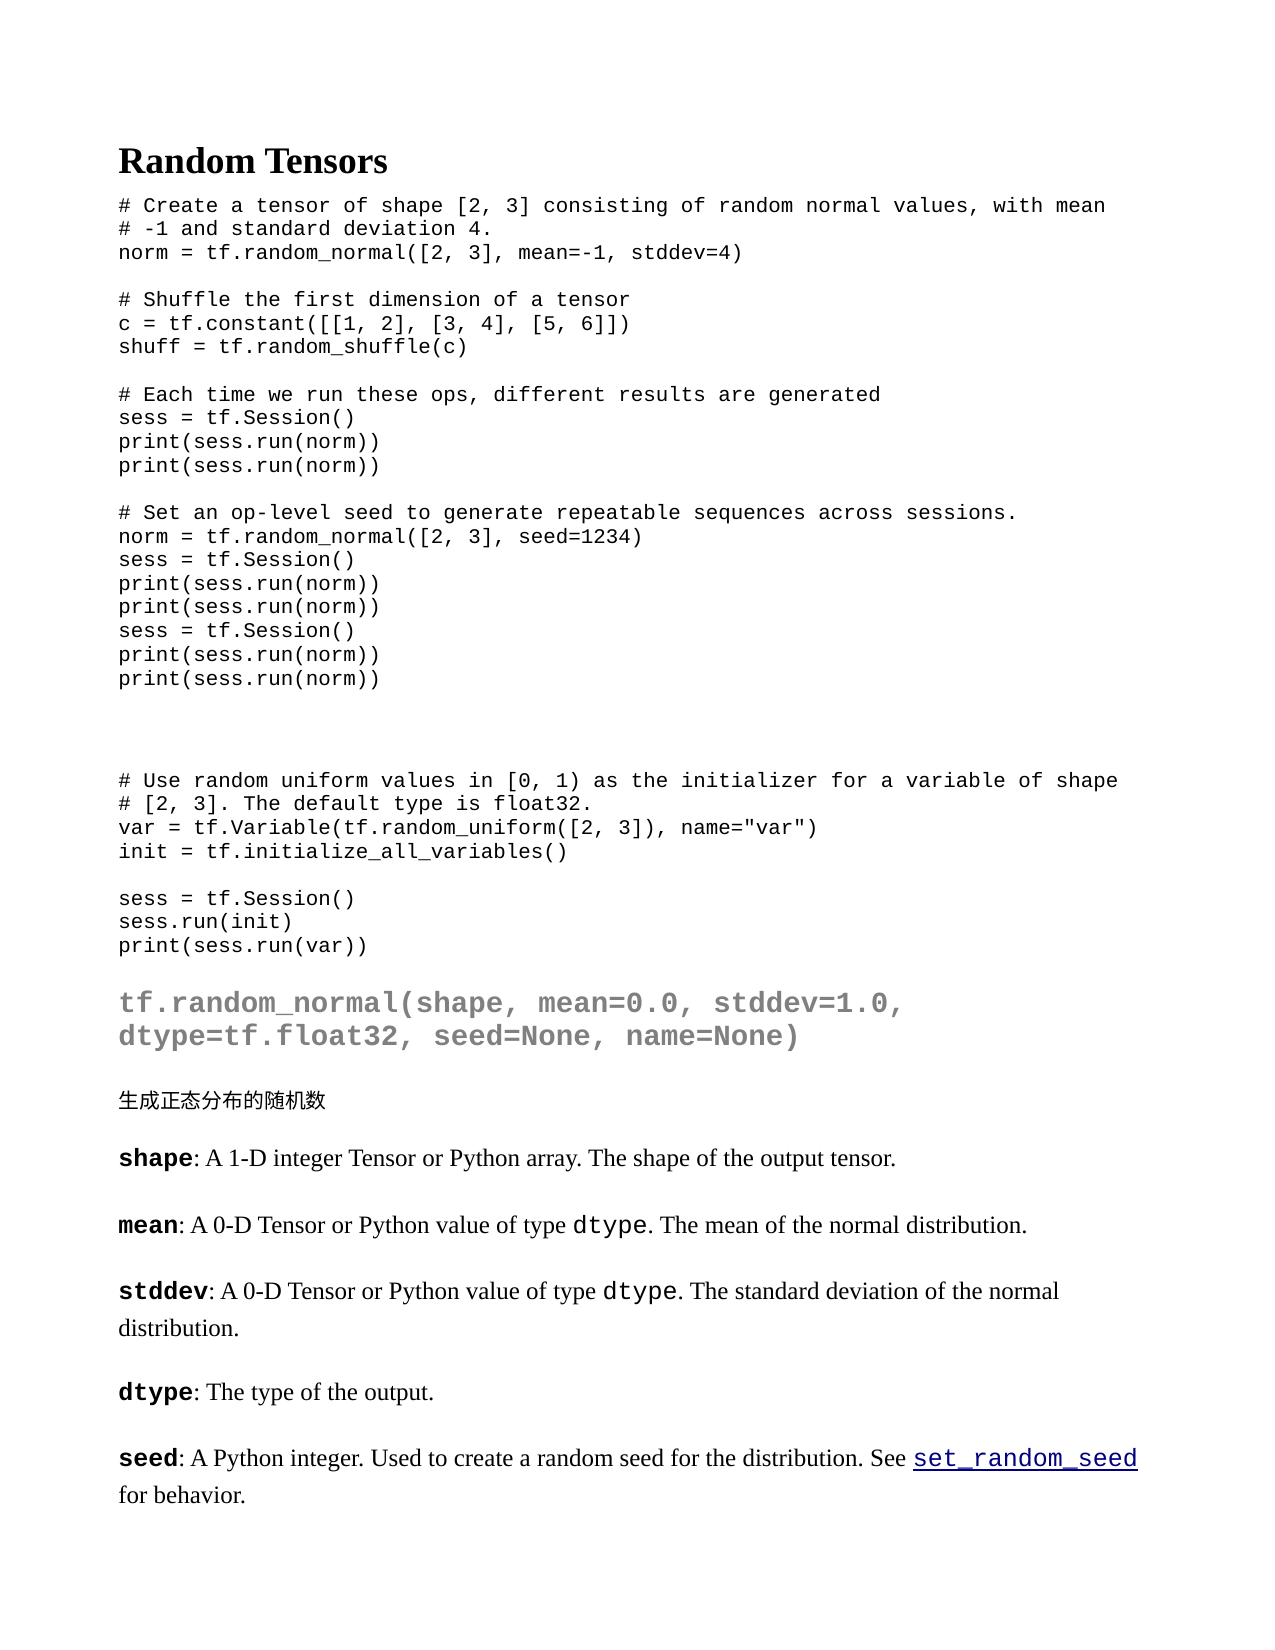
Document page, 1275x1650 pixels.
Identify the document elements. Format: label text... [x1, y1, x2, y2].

subtitle tf.random_normal(shape, mean=0.0, stddev=1.0, dtype=tf.float32, seed=None, name=None) [118, 988, 1157, 1054]
text stddev: A 0-D Tensor or Python value of type dtype. The standard deviation of the normal distribution. [118, 1276, 1157, 1342]
text sess = tf.Session() [118, 620, 1157, 644]
text mean: A 0-D Tensor or Python value of type dtype. The mean of the normal distribution. [118, 1210, 1157, 1241]
text c = tf.constant([[1, 2], [3, 4], [5, 6]]) [118, 313, 1157, 336]
text print(sess.run(var)) [118, 935, 1157, 959]
text sess = tf.Session() [118, 549, 1157, 573]
text # Each time we run these ops, different results are generated [118, 384, 1157, 407]
subtitle Random Tensors [118, 139, 1157, 182]
text # Create a tensor of shape [2, 3] consisting of random normal values, with mean [118, 194, 1157, 218]
text sess.run(init) [118, 912, 1157, 935]
text seed: A Python integer. Used to create a random seed for the distribution. See set_random_seed for behavior. [118, 1443, 1157, 1509]
text dtype: The type of the output. [118, 1377, 1157, 1408]
text print(sess.run(norm)) [118, 667, 1157, 691]
text print(sess.run(norm)) [118, 644, 1157, 667]
text # -1 and standard deviation 4. [118, 218, 1157, 242]
text sess = tf.Session() [118, 888, 1157, 912]
text norm = tf.random_normal([2, 3], seed=1234) [118, 526, 1157, 549]
text print(sess.run(norm)) [118, 573, 1157, 597]
text 生成正态分布的随机数 [118, 1084, 1157, 1114]
text print(sess.run(norm)) [118, 597, 1157, 620]
text shape: A 1-D integer Tensor or Python array. The shape of the output tensor. [118, 1143, 1157, 1174]
text # Use random uniform values in [0, 1) as the initializer for a variable of shape [118, 770, 1157, 793]
text # Set an op-level seed to generate repeatable sequences across sessions. [118, 502, 1157, 526]
text shuff = tf.random_shuffle(c) [118, 336, 1157, 360]
text print(sess.run(norm)) [118, 455, 1157, 478]
text init = tf.initialize_all_variables() [118, 841, 1157, 864]
text sess = tf.Session() [118, 407, 1157, 431]
text norm = tf.random_normal([2, 3], mean=-1, stddev=4) [118, 242, 1157, 266]
text # Shuffle the first dimension of a tensor [118, 289, 1157, 313]
text # [2, 3]. The default type is float32. [118, 793, 1157, 817]
text var = tf.Variable(tf.random_uniform([2, 3]), name="var") [118, 817, 1157, 841]
text print(sess.run(norm)) [118, 431, 1157, 455]
